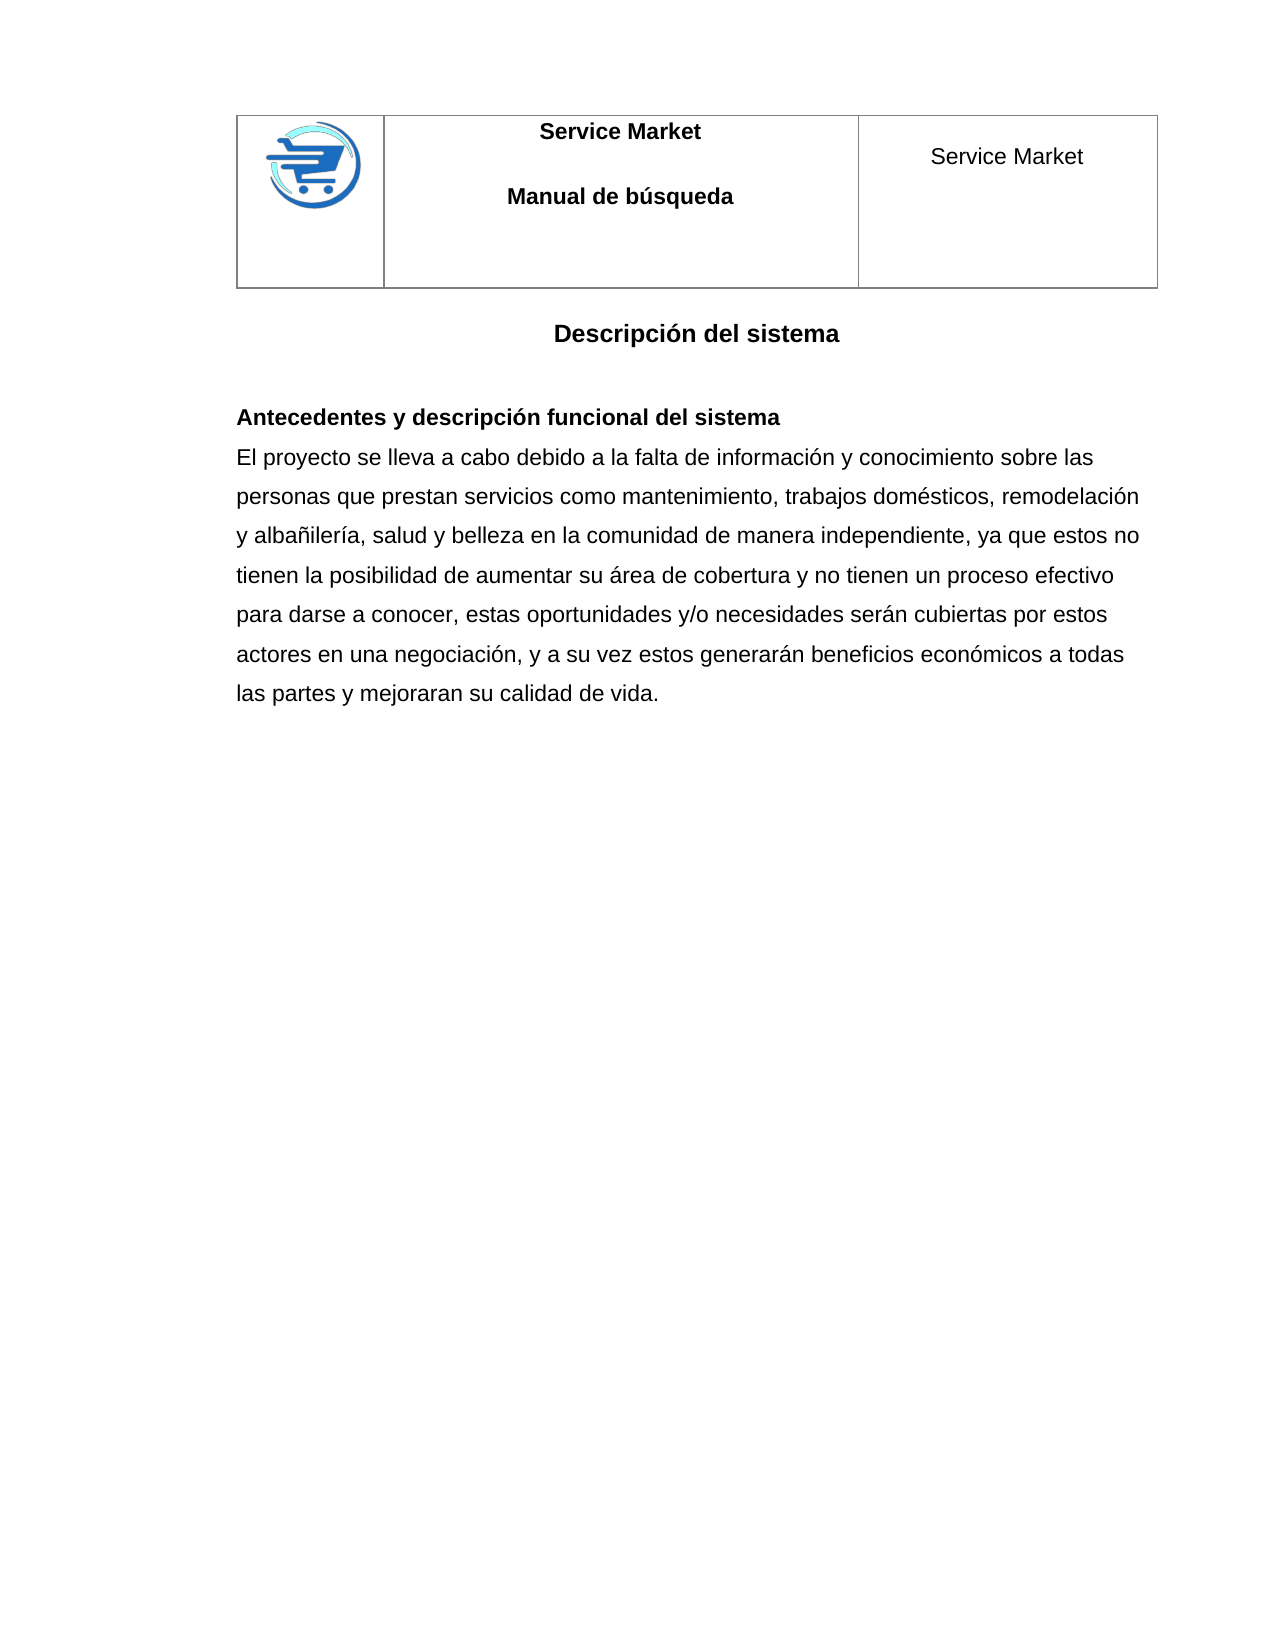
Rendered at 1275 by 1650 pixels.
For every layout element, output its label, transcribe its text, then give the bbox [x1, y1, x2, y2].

picture [261, 118, 365, 211]
text Antecedentes y descripción funcional del sistema [236, 404, 1157, 430]
subtitle Descripción del sistema [236, 319, 1157, 348]
text El proyecto se lleva a cabo debido a la falta de información y conocimiento sobre las personas que prestan servicios como mantenimiento, trabajos domésticos, remodelación y albañilería, salud y belleza en la comunidad de manera independiente, ya que estos no tienen la posibilidad de aumentar su área de cobertura y no tienen un proceso efectivo para darse a conocer, estas oportunidades y/o necesidades serán cubiertas por estos actores en una negociación, y a su vez estos generarán beneficios económicos a todas las partes y mejoraran su calidad de vida. [236, 443, 1157, 707]
